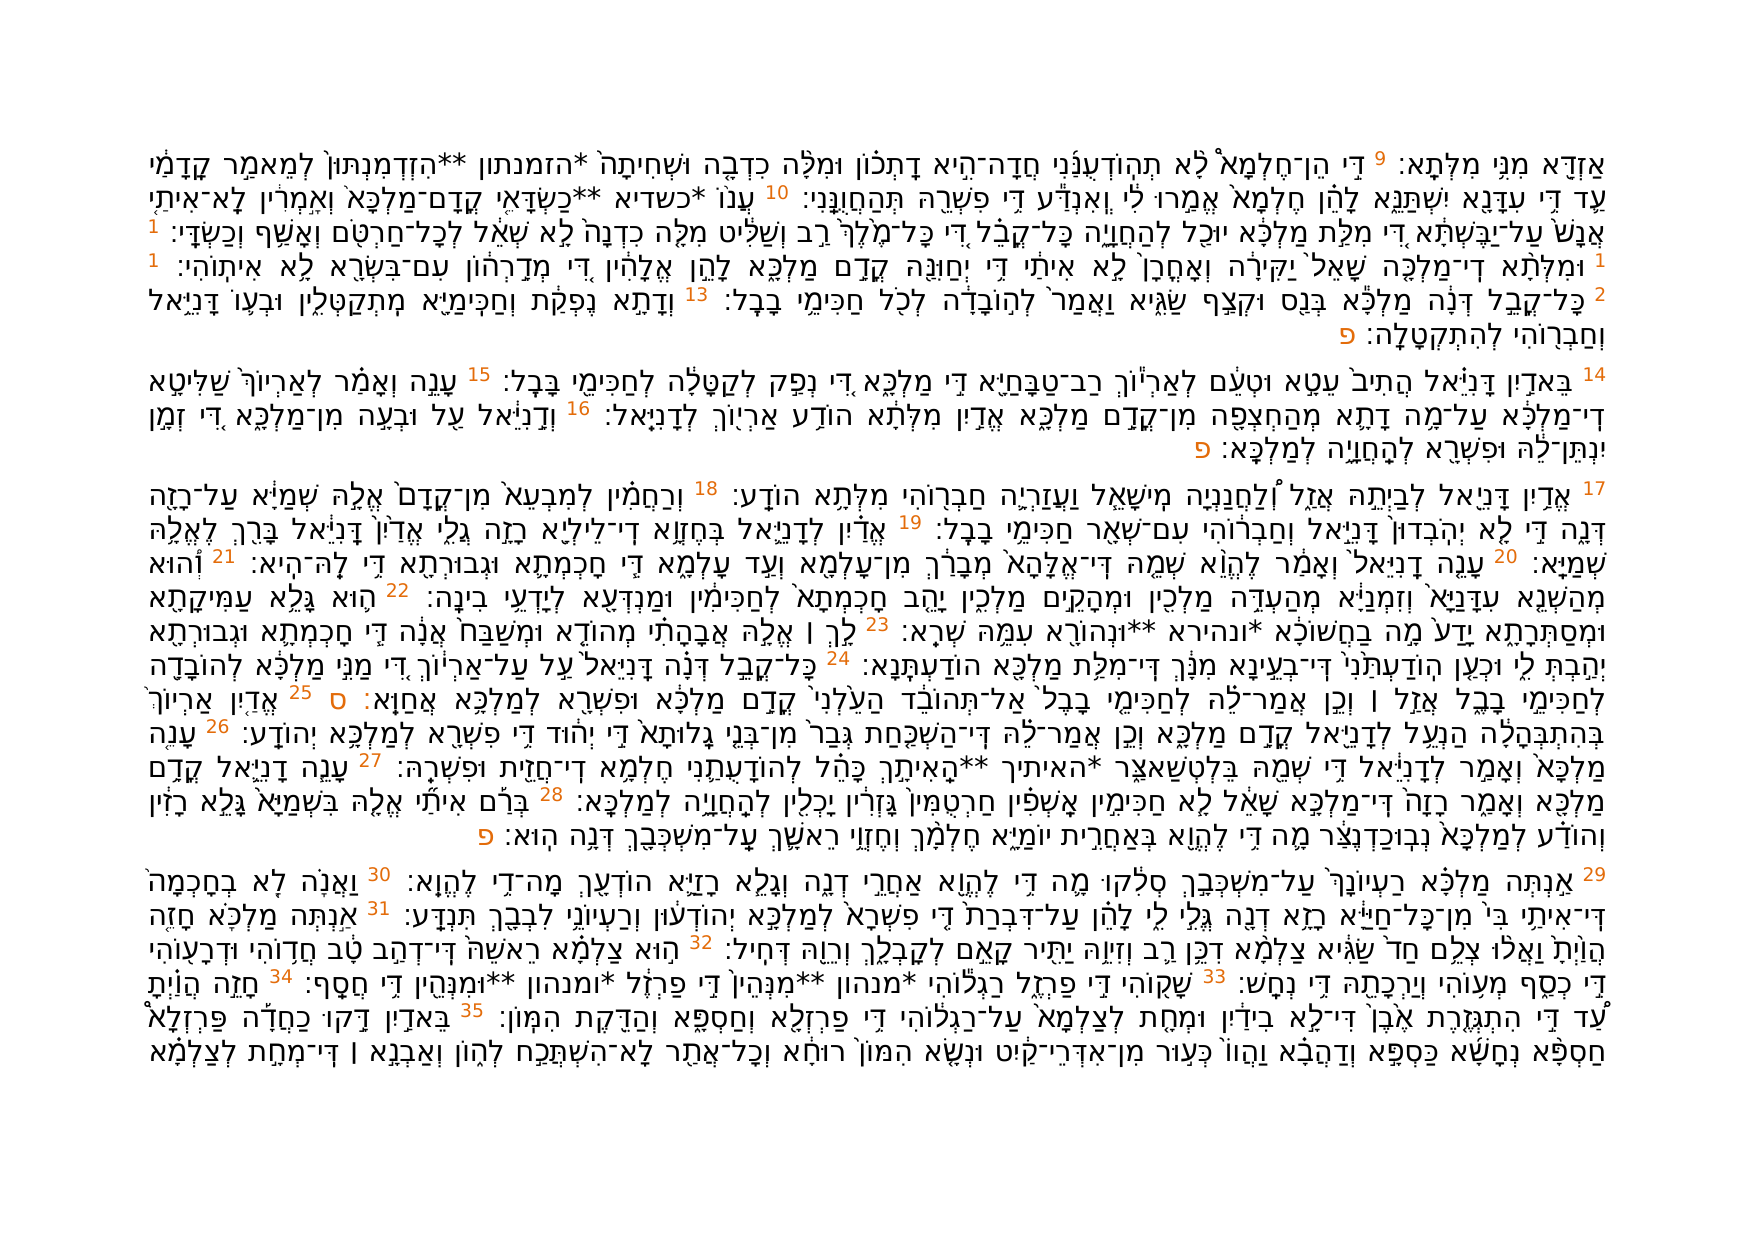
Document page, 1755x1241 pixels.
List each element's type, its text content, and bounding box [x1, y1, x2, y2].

text 14 בֵּאדַ֣יִן דָּנִיֵּ֗אל הֲתִיב֙ עֵטָ֣א וּטְעֵ֔ם לְאַרְי֕וֹךְ רַב־טַבָּחַיָּ֖א דִּ֣י מַלְכָּ֑א דִּ֚י נְפַ֣ק לְקַטָּלָ֔ה לְחַכִּימֵ֖י בָּבֶֽל׃ ‬‬15 עָנֵ֣ה וְאָמַ֗ר לְאַרְיוֹךְ֙ שַׁלִּיטָ֣א דִֽי־מַלְכָּ֔א עַל־מָ֥ה דָתָ֛א מְהַחְצְפָ֖ה מִן־קֳדָ֣ם מַלְכָּ֑א אֱדַ֣יִן מִלְּתָ֔א הוֹדַ֥ע אַרְי֖וֹךְ לְדָנִיֵּֽאל׃ ‬‬16 וְדָ֣נִיֵּ֔אל עַ֖ל וּבְעָ֣ה מִן־מַלְכָּ֑א דִּ֚י זְמָ֣ן יִנְתֵּן־לֵ֔הּ וּפִשְׁרָ֖א לְהַֽחֲוָיָ֥ה לְמַלְכָּֽא׃ פ ‬‬‬‬‬ [148, 364, 1606, 466]
text 17 אֱדַ֥יִן דָּנִיֵ֖אל לְבַיְתֵ֣הּ אֲזַ֑ל וְ֠לַחֲנַנְיָה מִֽישָׁאֵ֧ל וַעֲזַרְיָ֛ה חַבְר֖וֹהִי מִלְּתָ֥א הוֹדַֽע׃ ‬‬18 וְרַחֲמִ֗ין לְמִבְעֵא֙ מִן־קֳדָם֙ אֱלָ֣הּ שְׁמַיָּ֔א עַל־רָזָ֖ה דְּנָ֑ה דִּ֣י לָ֤א יְהֹֽבְדוּן֙ דָּנִיֵּ֣אל וְחַבְר֔וֹהִי עִם־שְׁאָ֖ר חַכִּימֵ֥י בָבֶֽל׃ ‬‬19 אֱדַ֗יִן לְדָנִיֵּ֛אל בְּחֶזְוָ֥א דִֽי־לֵילְיָ֖א רָזָ֣ה גֲלִ֑י אֱדַ֙יִן֙ דָּֽנִיֵּ֔אל בָּרִ֖ךְ לֶאֱלָ֥הּ שְׁמַיָּֽא׃ ‬‬20 עָנֵ֤ה דָֽנִיֵּאל֙ וְאָמַ֔ר לֶהֱוֵ֨א שְׁמֵ֤הּ דִּֽי־אֱלָּהָא֙ מְבָרַ֔ךְ מִן־עָלְמָ֖א וְעַ֣ד עָלְמָ֑א דִּ֧י חָכְמְתָ֛א וּגְבוּרְתָ֖א דִּ֥י לֵֽהּ־הִֽיא׃ ‬‬21 וְ֠הוּא מְהַשְׁנֵ֤א עִדָּנַיָּא֙ וְזִמְנַיָּ֔א מְהַעְדֵּ֥ה מַלְכִ֖ין וּמְהָקֵ֣ים מַלְכִ֑ין יָהֵ֤ב חָכְמְתָא֙ לְחַכִּימִ֔ין וּמַנְדְּעָ֖א לְיָדְעֵ֥י בִינָֽה׃ ‬‬22 ה֛וּא גָּלֵ֥א עַמִּיקָתָ֖א וּמְסַתְּרָתָ֑א יָדַע֙ מָ֣ה בַחֲשׁוֹכָ֔א *ונהירא **וּנְהוֹרָ֖א עִמֵּ֥הּ שְׁרֵֽא׃ ‬‬23 לָ֣ךְ ׀ אֱלָ֣הּ אֲבָהָתִ֗י מְהוֹדֵ֤א וּמְשַׁבַּח֙ אֲנָ֔ה דִּ֧י חָכְמְתָ֛א וּגְבוּרְתָ֖א יְהַ֣בְתְּ לִ֑י וּכְעַ֤ן הֽוֹדַעְתַּ֙נִי֙ דִּֽי־בְעֵ֣ינָא מִנָּ֔ךְ דִּֽי־מִלַּ֥ת מַלְכָּ֖א הוֹדַעְתֶּֽנָא׃ ‬‬24 כָּל־קֳבֵ֣ל דְּנָ֗ה דָּֽנִיֵּאל֙ עַ֣ל עַל־אַרְי֔וֹךְ דִּ֚י מַנִּ֣י מַלְכָּ֔א לְהוֹבָדָ֖ה לְחַכִּימֵ֣י בָבֶ֑ל אֲזַ֣ל ׀ וְכֵ֣ן אֲמַר־לֵ֗הּ לְחַכִּימֵ֤י בָבֶל֙ אַל־תְּהוֹבֵ֔ד הַעֵ֙לְנִי֙ קֳדָ֣ם מַלְכָּ֔א וּפִשְׁרָ֖א לְמַלְכָּ֥א אֲחַוֵּֽא׃ ס ‬‬25 אֱדַ֤יִן אַרְיוֹךְ֙ בְּהִתְבְּהָלָ֔ה הַנְעֵ֥ל לְדָנִיֵּ֖אל קֳדָ֣ם מַלְכָּ֑א וְכֵ֣ן אֲמַר־לֵ֗הּ דִּֽי־הַשְׁכַּ֤חַת גְּבַר֙ מִן־בְּנֵ֤י גָֽלוּתָא֙ דִּ֣י יְה֔וּד דִּ֥י פִשְׁרָ֖א לְמַלְכָּ֥א יְהוֹדַֽע׃ ‬‬26 עָנֵ֤ה מַלְכָּא֙ וְאָמַ֣ר לְדָנִיֵּ֔אל דִּ֥י שְׁמֵ֖הּ בֵּלְטְשַׁאצַּ֑ר *האיתיך **הַֽאִיתָ֣ךְ כָּהֵ֗ל לְהוֹדָעֻתַ֛נִי חֶלְמָ֥א דִֽי־חֲזֵ֖ית וּפִשְׁרֵֽהּ׃ ‬‬27 עָנֵ֧ה דָנִיֵּ֛אל קֳדָ֥ם מַלְכָּ֖א וְאָמַ֑ר רָזָה֙ דִּֽי־מַלְכָּ֣א שָׁאֵ֔ל לָ֧א חַכִּימִ֣ין אָֽשְׁפִ֗ין חַרְטֻמִּין֙ גָּזְרִ֔ין יָכְלִ֖ין לְהַֽחֲוָיָ֥ה לְמַלְכָּֽא׃ ‬‬28 בְּרַ֡ם אִיתַ֞י אֱלָ֤הּ בִּשְׁמַיָּא֙ גָּלֵ֣א רָזִ֔ין וְהוֹדַ֗ע לְמַלְכָּא֙ נְבֽוּכַדְנֶצַּ֔ר מָ֛ה דִּ֥י לֶהֱוֵ֖א בְּאַחֲרִ֣ית יוֹמַיָּ֑א חֶלְמָ֨ךְ וְחֶזְוֵ֥י רֵאשָׁ֛ךְ עַֽל־מִשְׁכְּבָ֖ךְ דְּנָ֥ה הֽוּא׃ פ ‬‬‬‬‬‬‬‬‬‬‬‬‬‬ [148, 478, 1606, 852]
text 29 אַ֣נְתְּה מַלְכָּ֗א רַעְיוֹנָךְ֙ עַל־מִשְׁכְּבָ֣ךְ סְלִ֔קוּ מָ֛ה דִּ֥י לֶהֱוֵ֖א אַחֲרֵ֣י דְנָ֑ה וְגָלֵ֧א רָזַיָּ֛א הוֹדְעָ֖ךְ מָה־דִ֥י לֶהֱוֵֽא׃ ‬‬30 וַאֲנָ֗ה לָ֤א בְחָכְמָה֙ דִּֽי־אִיתַ֥י בִּי֙ מִן־כָּל־חַיַּיָּ֔א רָזָ֥א דְנָ֖ה גֱּלִ֣י לִ֑י לָהֵ֗ן עַל־דִּבְרַת֙ דִּ֤י פִשְׁרָא֙ לְמַלְכָּ֣א יְהוֹדְע֔וּן וְרַעְיוֹנֵ֥י לִבְבָ֖ךְ תִּנְדַּֽע׃ ‬‬31 אַ֣נְתְּה מַלְכָּ֗א חָזֵ֤ה הֲוַ֙יְתָ֙ וַאֲל֨וּ צְלֵ֥ם חַד֙ שַׂגִּ֔יא צַלְמָ֨א דִכֵּ֥ן רַ֛ב וְזִיוֵ֥הּ יַתִּ֖יר קָאֵ֣ם לְקָבְלָ֑ךְ וְרֵוֵ֖הּ דְּחִֽיל׃ ‬‬32 ה֣וּא צַלְמָ֗א רֵאשֵׁהּ֙ דִּֽי־דְהַ֣ב טָ֔ב חֲד֥וֹהִי וּדְרָע֖וֹהִי דִּ֣י כְסַ֑ף מְע֥וֹהִי וְיַרְכָתֵ֖הּ דִּ֥י נְחָֽשׁ׃ ‬‬33 שָׁק֖וֹהִי דִּ֣י פַרְזֶ֑ל רַגְל֕וֹהִי *מנהון **מִנְּהֵין֙ דִּ֣י פַרְזֶ֔ל *ומנהון **וּמִנְּהֵ֖ין דִּ֥י חֲסַֽף׃ ‬‬34 חָזֵ֣ה הֲוַ֗יְתָ עַ֠ד דִּ֣י הִתְגְּזֶ֤רֶת אֶ֙בֶן֙ דִּי־לָ֣א בִידַ֔יִן וּמְחָ֤ת לְצַלְמָא֙ עַל־רַגְל֔וֹהִי דִּ֥י פַרְזְלָ֖א וְחַסְפָּ֑א וְהַדֵּ֖קֶת הִמּֽוֹן׃ ‬‬35 בֵּאדַ֣יִן דָּ֣קוּ כַחֲדָ֡ה פַּרְזְלָא֩ חַסְפָּ֨א נְחָשָׁ֜א כַּסְפָּ֣א וְדַהֲבָ֗א וַהֲווֹ֙ כְּע֣וּר מִן־אִדְּרֵי־קַ֔יִט וּנְשָׂ֤א הִמּוֹן֙ רוּחָ֔א וְכָל־אֲתַ֖ר לָא־הִשְׁתֲּכַ֣ח לְה֑וֹן וְאַבְנָ֣א ׀ דִּֽי־מְחָ֣ת לְצַלְמָ֗א הֲוָ֛ת לְט֥וּר רַ֖ב וּמְלָ֥ת כָּל־אַרְעָֽא׃ ‬‬36 דְּנָ֣ה חֶלְמָ֔א וּפִשְׁרֵ֖הּ נֵאמַ֥ר קֳדָם־מַלְכָּֽא׃ ‬‬37 אַ֣נְתְּה מַלְכָּ֔א מֶ֖לֶךְ מַלְכַיָּ֑א דִּ֚י אֱלָ֣הּ שְׁמַיָּ֔א מַלְכוּתָ֥א חִסְנָ֛א וְתָקְפָּ֥א וִֽיקָרָ֖א יְהַב־לָֽךְ׃ ‬‬38 וּבְכָל־דִּ֣י *דארין **דָֽיְרִ֣ין בְּֽנֵי־אֲ֠נָשָׁא חֵיוַ֨ת בָּרָ֤א וְעוֹף־שְׁמַיָּא֙ יְהַ֣ב בִּידָ֔ךְ וְהַשְׁלְטָ֖ךְ בְּכָלְּה֑וֹן אַנְתְּה־ה֔וּא רֵאשָׁ֖ה דִּ֥י דַהֲבָֽא׃ ‬‬39 וּבָתְרָ֗ךְ תְּק֛וּם מַלְכ֥וּ אָחֳרִ֖י *ארעא **אֲרַ֣ע מִנָּ֑ךְ וּמַלְכ֨וּ *תליתיא **תְלִיתָאָ֤ה אָחֳרִי֙ דִּ֣י נְחָשָׁ֔א דִּ֥י תִשְׁלַ֖ט בְּכָל־אַרְעָֽא׃ ‬‬40 וּמַלְכוּ֙ *רביעיה **רְבִ֣יעָאָ֔ה תֶּהֱוֵ֥א תַקִּיפָ֖ה כְּפַרְזְלָ֑א כָּל־קֳבֵ֗ל דִּ֤י פַרְזְלָא֙ מְהַדֵּ֤ק וְחָשֵׁל֙ כֹּ֔לָּא וּֽכְפַרְזְלָ֛א דִּֽי־מְרָעַ֥ע כָּל־אִלֵּ֖ין תַּדִּ֥ק וְתֵרֹֽעַ׃ ‬‬41 וְדִֽי־חֲזַ֜יְתָה רַגְלַיָּ֣א וְאֶצְבְּעָתָ֗א *מנהון **מִנְּהֵ֞ן חֲסַ֤ף דִּֽי־פֶחָר֙ *ומנהון **וּמִנְּהֵ֣ין פַּרְזֶ֔ל מַלְכ֤וּ פְלִיגָה֙ תֶּהֱוֵ֔ה וּמִן־נִצְבְּתָ֥א דִֽי פַרְזְלָ֖א לֶֽהֱוֵא־בַ֑הּ כָּל־קֳבֵל֙ דִּ֣י חֲזַ֔יְתָה פַּ֨רְזְלָ֔א מְעָרַ֖ב בַּחֲסַ֥ף טִינָֽא׃ ‬‬42 וְאֶצְבְּעָת֙ רַגְלַיָּ֔א *מנהון **מִנְּהֵ֥ין פַּרְזֶ֖ל *ומנהון **וּמִנְּהֵ֣ין חֲסַ֑ף מִן־קְצָ֤ת מַלְכוּתָא֙ תֶּהֱוֵ֣ה תַקִּיפָ֔ה וּמִנַּ֖הּ תֶּהֱוֵ֥ה תְבִירָֽה׃ ‬‬43 *די **וְדִ֣י חֲזַ֗יְתָ פַּרְזְלָא֙ מְעָרַב֙ בַּחֲסַ֣ף טִינָ֔א מִתְעָרְבִ֤ין לֶהֱוֺן֙ בִּזְרַ֣ע אֲנָשָׁ֔א וְלָֽא־לֶהֱוֺ֥ן דָּבְקִ֖ין דְּנָ֣ה עִם־דְּנָ֑ה הֵֽא־כְדִ֣י פַרְזְלָ֔א לָ֥א מִתְעָרַ֖ב עִם־חַסְפָּֽא׃ ‬‬44 וּֽבְיוֹמֵיה֞וֹן דִּ֧י מַלְכַיָּ֣א אִנּ֗וּן יְקִים֩ אֱלָ֨הּ שְׁמַיָּ֤א מַלְכוּ֙ דִּ֤י לְעָלְמִין֙ לָ֣א תִתְחַבַּ֔ל וּמַ֨לְכוּתָ֔ה לְעַ֥ם אָחֳרָ֖ן לָ֣א תִשְׁתְּבִ֑ק תַּדִּ֤ק וְתָסֵיף֙ כָּל־אִלֵּ֣ין מַלְכְוָתָ֔א וְהִ֖יא תְּק֥וּם לְעָלְמַיָּֽא׃ ‬‬45 כָּל־קֳבֵ֣ל דִּֽי־חֲזַ֡יְתָ דִּ֣י מִטּוּרָא֩ אִתְגְּזֶ֨רֶת אֶ֜בֶן דִּי־לָ֣א בִידַ֗יִן וְ֠הַדֶּקֶת פַּרְזְלָ֨א נְחָשָׁ֤א חַסְפָּא֙ כַּסְפָּ֣א וְדַהֲבָ֔א אֱלָ֥הּ רַב֙ הוֹדַ֣ע לְמַלְכָּ֔א מָ֛ה דִּ֥י לֶהֱוֵ֖א אַחֲרֵ֣י דְנָ֑ה וְיַצִּ֥יב חֶלְמָ֖א וּמְהֵימַ֥ן פִּשְׁרֵֽהּ׃ פ ‬‬‬‬‬‬‬‬‬‬‬‬‬‬‬‬‬‬‬ [148, 864, 1606, 1068]
text 1 וּבִשְׁנַ֣ת שְׁתַּ֗יִם לְמַלְכוּת֙ נְבֻֽכַדְנֶצַּ֔ר חָלַ֥ם נְבֻֽכַדְנֶצַּ֖ר חֲלֹמ֑וֹת וַתִּתְפָּ֣עֶם רוּח֔וֹ וּשְׁנָת֖וֹ נִהְיְתָ֥ה עָלָֽיו׃ 2 וַיֹּ֣אמֶר הַ֠מֶּלֶךְ לִקְרֹ֨א לַֽחַרְטֻמִּ֜ים וְלָֽאַשָּׁפִ֗ים וְלַֽמְכַשְּׁפִים֙ וְלַכַּשְׂדִּ֔ים לְהַגִּ֥יד לַמֶּ֖לֶךְ חֲלֹמֹתָ֑יו וַיָּבֹ֕אוּ וַיַּֽעַמְד֖וּ לִפְנֵ֥י הַמֶּֽלֶךְ׃ ‬‬3 וַיֹּ֧אמֶר לָהֶ֛ם הַמֶּ֖לֶךְ חֲל֣וֹם חָלָ֑מְתִּי וַתִּפָּ֣עֶם רוּחִ֔י לָדַ֖עַת אֶֽת־הַחֲלֽוֹם׃ ‬‬4 וַֽיְדַבְּר֧וּ הַכַּשְׂדִּ֛ים לַמֶּ֖לֶךְ אֲרָמִ֑ית מַלְכָּא֙ לְעָלְמִ֣ין חֱיִ֔י אֱמַ֥ר חֶלְמָ֛א *לעבדיך **לְעַבְדָ֖ךְ וּפִשְׁרָ֥א נְחַוֵּֽא׃ ‬‬5 עָנֵ֤ה מַלְכָּא֙ וְאָמַ֣ר *לכשדיא **לְכַשְׂדָּאֵ֔י מִלְּתָ֖א מִנִּ֣י אַזְדָּ֑א הֵ֣ן לָ֤א תְהֽוֹדְעוּנַּ֙נִי֙ חֶלְמָ֣א וּפִשְׁרֵ֔הּ הַדָּמִין֙ תִּתְעַבְד֔וּן וּבָתֵּיכ֖וֹן נְוָלִ֥י יִתְּשָׂמֽוּן׃ ‬‬6 וְהֵ֨ן חֶלְמָ֤א וּפִשְׁרֵהּ֙ תְּֽהַחֲוֺ֔ן מַתְּנָ֤ן וּנְבִזְבָּה֙ וִיקָ֣ר שַׂגִּ֔יא תְּקַבְּל֖וּן מִן־קֳדָמָ֑י לָהֵ֕ן חֶלְמָ֥א וּפִשְׁרֵ֖הּ הַחֲוֺֽנִי׃ ‬‬7 עֲנ֥וֹ תִנְיָנ֖וּת וְאָמְרִ֑ין מַלְכָּ֕א חֶלְמָ֛א יֵאמַ֥ר לְעַבְד֖וֹהִי וּפִשְׁרָ֥ה נְהַחֲוֵֽה׃ ‬‬8 עָנֵ֤ה מַלְכָּא֙ וְאָמַ֔ר מִן־יַצִּיב֙ יָדַ֣ע אֲנָ֔ה דִּ֥י עִדָּנָ֖א אַנְתּ֣וּן זָבְנִ֑ין כָּל־קֳבֵל֙ דִּ֣י חֲזֵית֔וֹן דִּ֥י אַזְדָּ֖א מִנִּ֥י מִלְּתָֽא׃ ‬‬9 דִּ֣י הֵן־חֶלְמָא֩ לָ֨א תְהֽוֹדְעֻנַּ֜נִי חֲדָה־הִ֣יא דָֽתְכ֗וֹן וּמִלָּ֨ה כִדְבָ֤ה וּשְׁחִיתָה֙ *הזמנתון **הִזְדְמִנְתּוּן֙ לְמֵאמַ֣ר קָֽדָמַ֔י עַ֛ד דִּ֥י עִדָּנָ֖א יִשְׁתַּנֵּ֑א לָהֵ֗ן חֶלְמָא֙ אֱמַ֣רוּ לִ֔י וֽ͏ְאִנְדַּ֕ע דִּ֥י פִשְׁרֵ֖הּ תְּהַחֲוֻנַּֽנִי׃ ‬‬10 עֲנ֨וֹ *כשדיא **כַשְׂדָּאֵ֤י קֳדָם־מַלְכָּא֙ וְאָ֣מְרִ֔ין לָֽא־אִיתַ֤י אֲנָשׁ֙ עַל־יַבֶּשְׁתָּ֔א דִּ֚י מִלַּ֣ת מַלְכָּ֔א יוּכַ֖ל לְהַחֲוָיָ֑ה כָּל־קֳבֵ֗ל דִּ֚י כָּל־מֶ֙לֶךְ֙ רַ֣ב וְשַׁלִּ֔יט מִלָּ֤ה כִדְנָה֙ לָ֣א שְׁאֵ֔ל לְכָל־חַרְטֹּ֖ם וְאָשַׁ֥ף וְכַשְׂדָּֽי׃ ‬‬11 וּמִלְּתָ֨א דִֽי־מַלְכָּ֤ה שָׁאֵל֙ יַקִּירָ֔ה וְאָחֳרָן֙ לָ֣א אִיתַ֔י דִּ֥י יְחַוִּנַּ֖הּ קֳדָ֣ם מַלְכָּ֑א לָהֵ֣ן אֱלָהִ֔ין דִּ֚י מְדָ֣רְה֔וֹן עִם־בִּשְׂרָ֖א לָ֥א אִיתֽוֹהִי׃ ‬‬12 כָּל־קֳבֵ֣ל דְּנָ֔ה מַלְכָּ֕א בְּנַ֖ס וּקְצַ֣ף שַׂגִּ֑יא וַאֲמַר֙ לְה֣וֹבָדָ֔ה לְכֹ֖ל חַכִּימֵ֥י בָבֶֽל׃ ‬‬13 וְדָתָ֣א נֶפְקַ֔ת וְחַכִּֽימַיָּ֖א מִֽתְקַטְּלִ֑ין וּבְע֛וֹ דָּנִיֵּ֥אל וְחַבְר֖וֹהִי לְהִתְקְטָלָֽה׃ פ ‬‬‬‬‬‬‬‬‬‬‬‬‬‬ [148, 148, 1606, 351]
